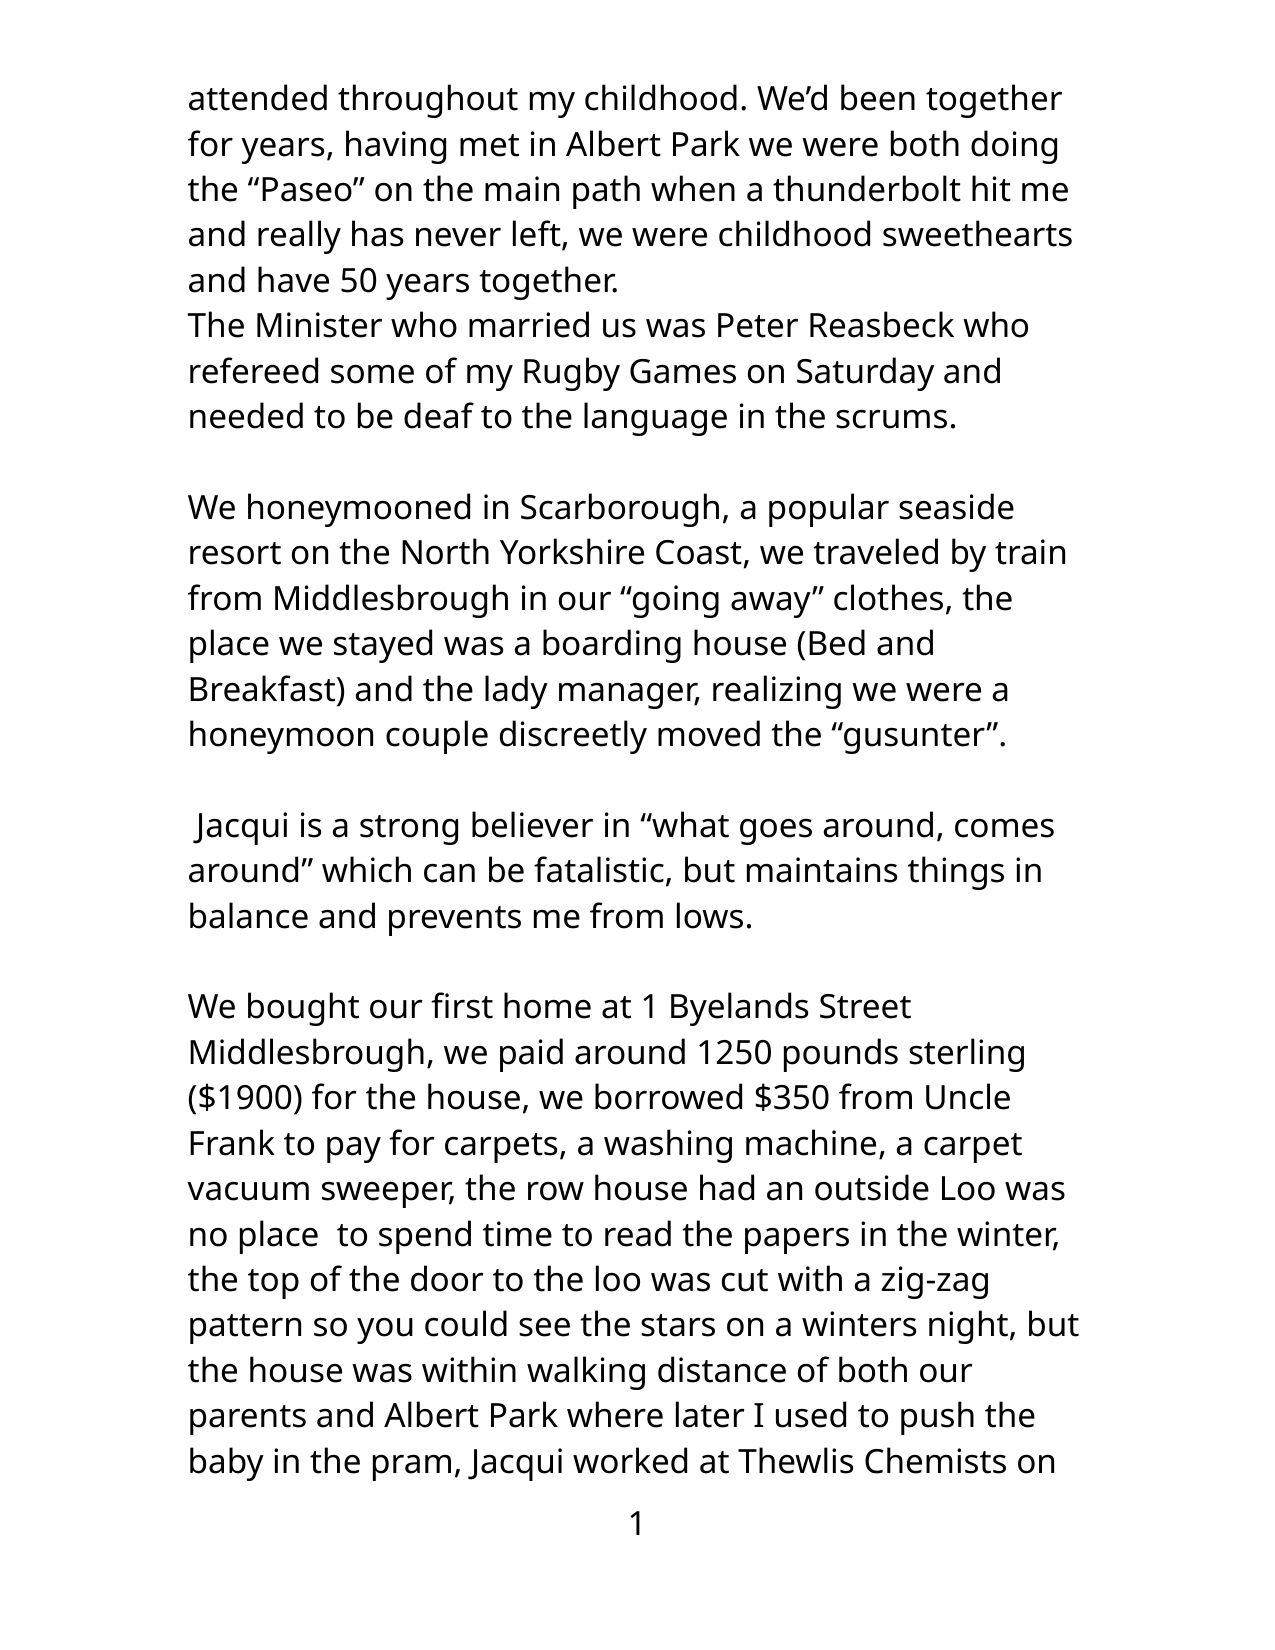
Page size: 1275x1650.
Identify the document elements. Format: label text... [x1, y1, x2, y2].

text The Minister who married us was Peter Reasbeck who refereed some of my Rugby Games on Saturday and needed to be deaf to the language in the scrums. [187, 302, 1087, 438]
text We honeymooned in Scarborough, a popular seaside resort on the North Yorkshire Coast, we traveled by train from Middlesbrough in our “going away” clothes, the place we stayed was a boarding house (Bed and Breakfast) and the lady manager, realizing we were a honeymoon couple discreetly moved the “gusunter”. [187, 484, 1087, 756]
text Jacqui is a strong believer in “what goes around, comes around” which can be fatalistic, but maintains things in balance and prevents me from lows. [187, 802, 1087, 938]
text We bought our first home at 1 Byelands Street Middlesbrough, we paid around 1250 pounds sterling ($1900) for the house, we borrowed $350 from Uncle Frank to pay for carpets, a washing machine, a carpet vacuum sweeper, the row house had an outside Loo was no place to spend time to read the papers in the winter, the top of the door to the loo was cut with a zig-zag pattern so you could see the stars on a winters night, but the house was within walking distance of both our parents and Albert Park where later I used to push the baby in the pram, Jacqui worked at Thewlis Chemists on [187, 983, 1087, 1483]
text attended throughout my childhood. We’d been together for years, having met in Albert Park we were both doing the “Paseo” on the main path when a thunderbolt hit me and really has never left, we were childhood sweethearts and have 50 years together. [187, 75, 1087, 302]
